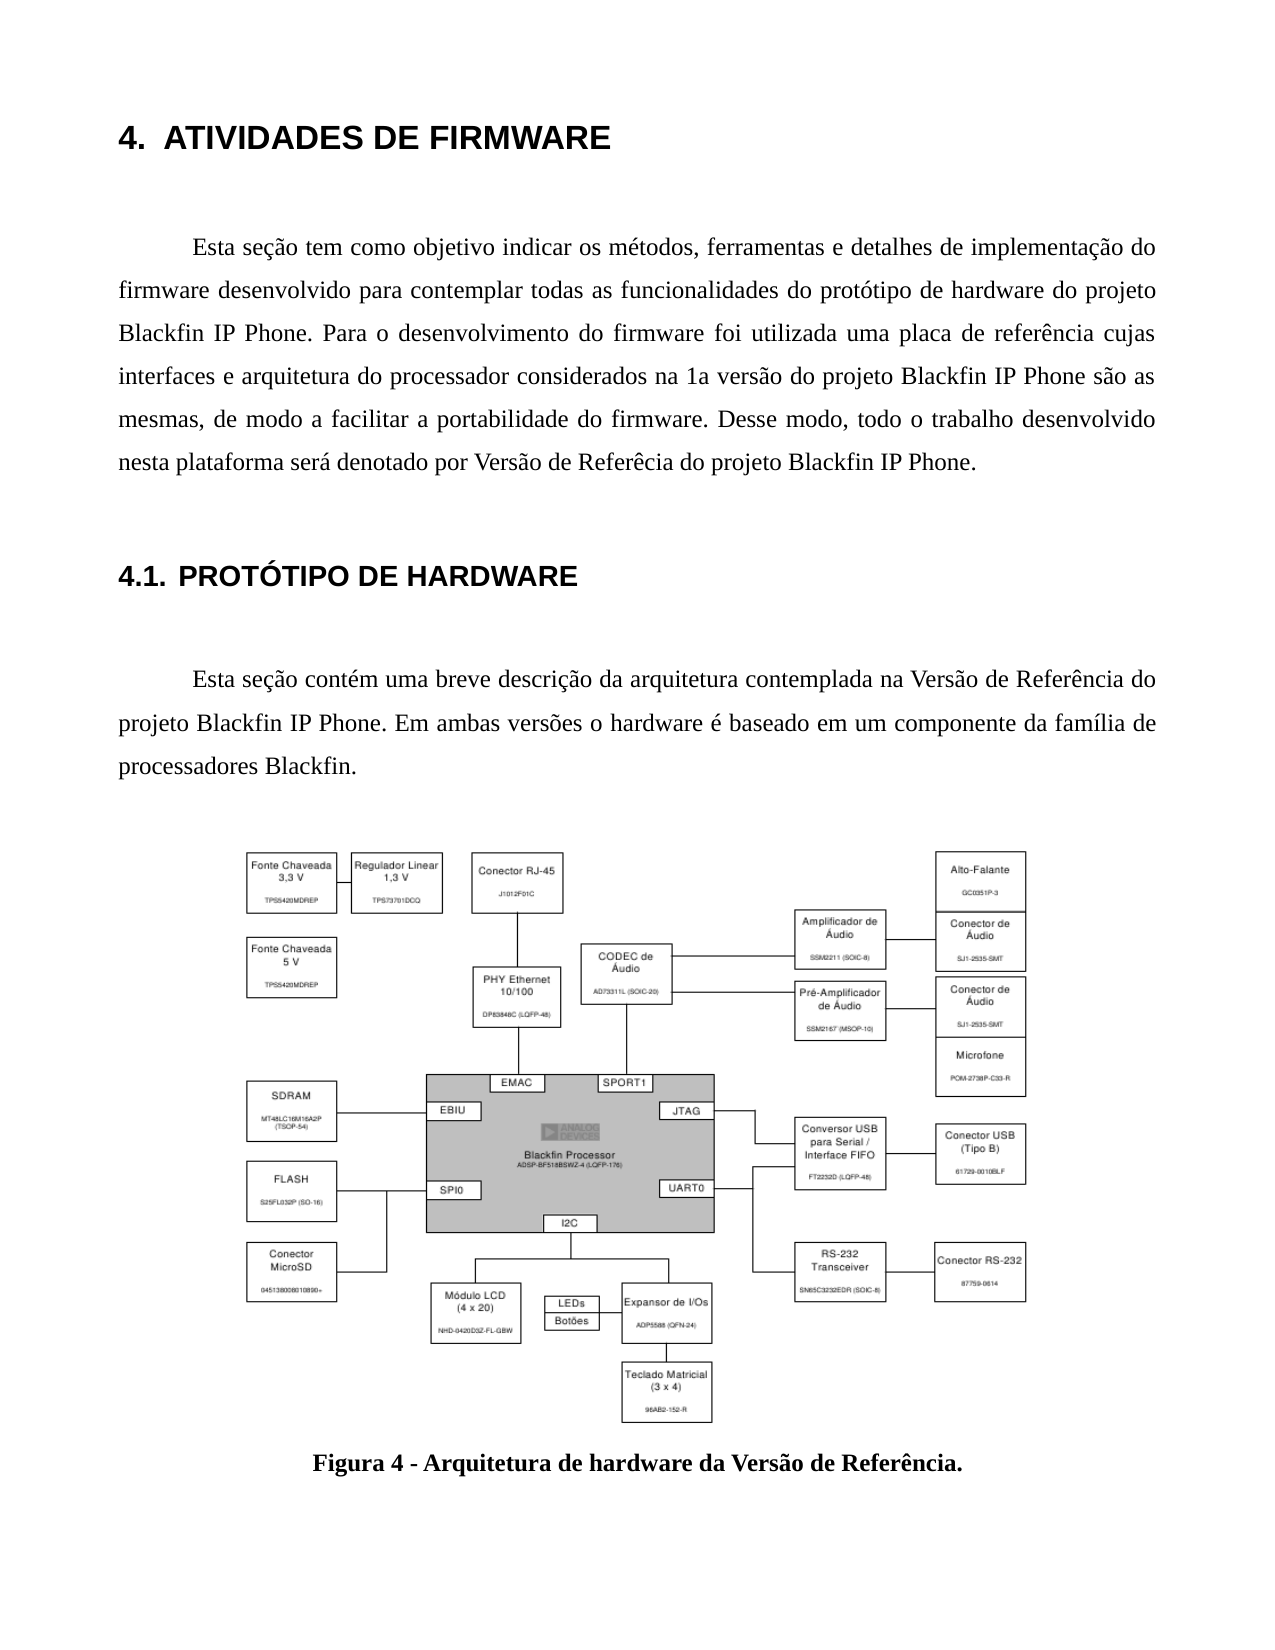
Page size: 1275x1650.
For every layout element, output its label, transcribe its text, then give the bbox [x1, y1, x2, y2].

picture [235, 837, 1040, 1434]
text Esta seção tem como objetivo indicar os métodos, ferramentas e detalhes de implementação do firmware desenvolvido para contemplar todas as funcionalidades do protótipo de hardware do projeto Blackfin IP Phone. Para o desenvolvimento do firmware foi utilizada uma placa de referência cujas interfaces e arquitetura do processador considerados na 1a versão do projeto Blackfin IP Phone são as mesmas, de modo a facilitar a portabilidade do firmware. Desse modo, todo o trabalho desenvolvido nesta plataforma será denotado por Versão de Referêcia do projeto Blackfin IP Phone. [118, 232, 1157, 476]
text Esta seção contém uma breve descrição da arquitetura contemplada na Versão de Referência do projeto Blackfin IP Phone. Em ambas versões o hardware é baseado em um componente da família de processadores Blackfin. [118, 664, 1157, 779]
subtitle ATIVIDADES DE FIRMWARE [118, 118, 1157, 157]
subtitle PROTÓTIPO DE HARDWARE [118, 558, 1157, 592]
text Figura 4 - Arquitetura de hardware da Versão de Referência. [236, 1434, 1039, 1477]
